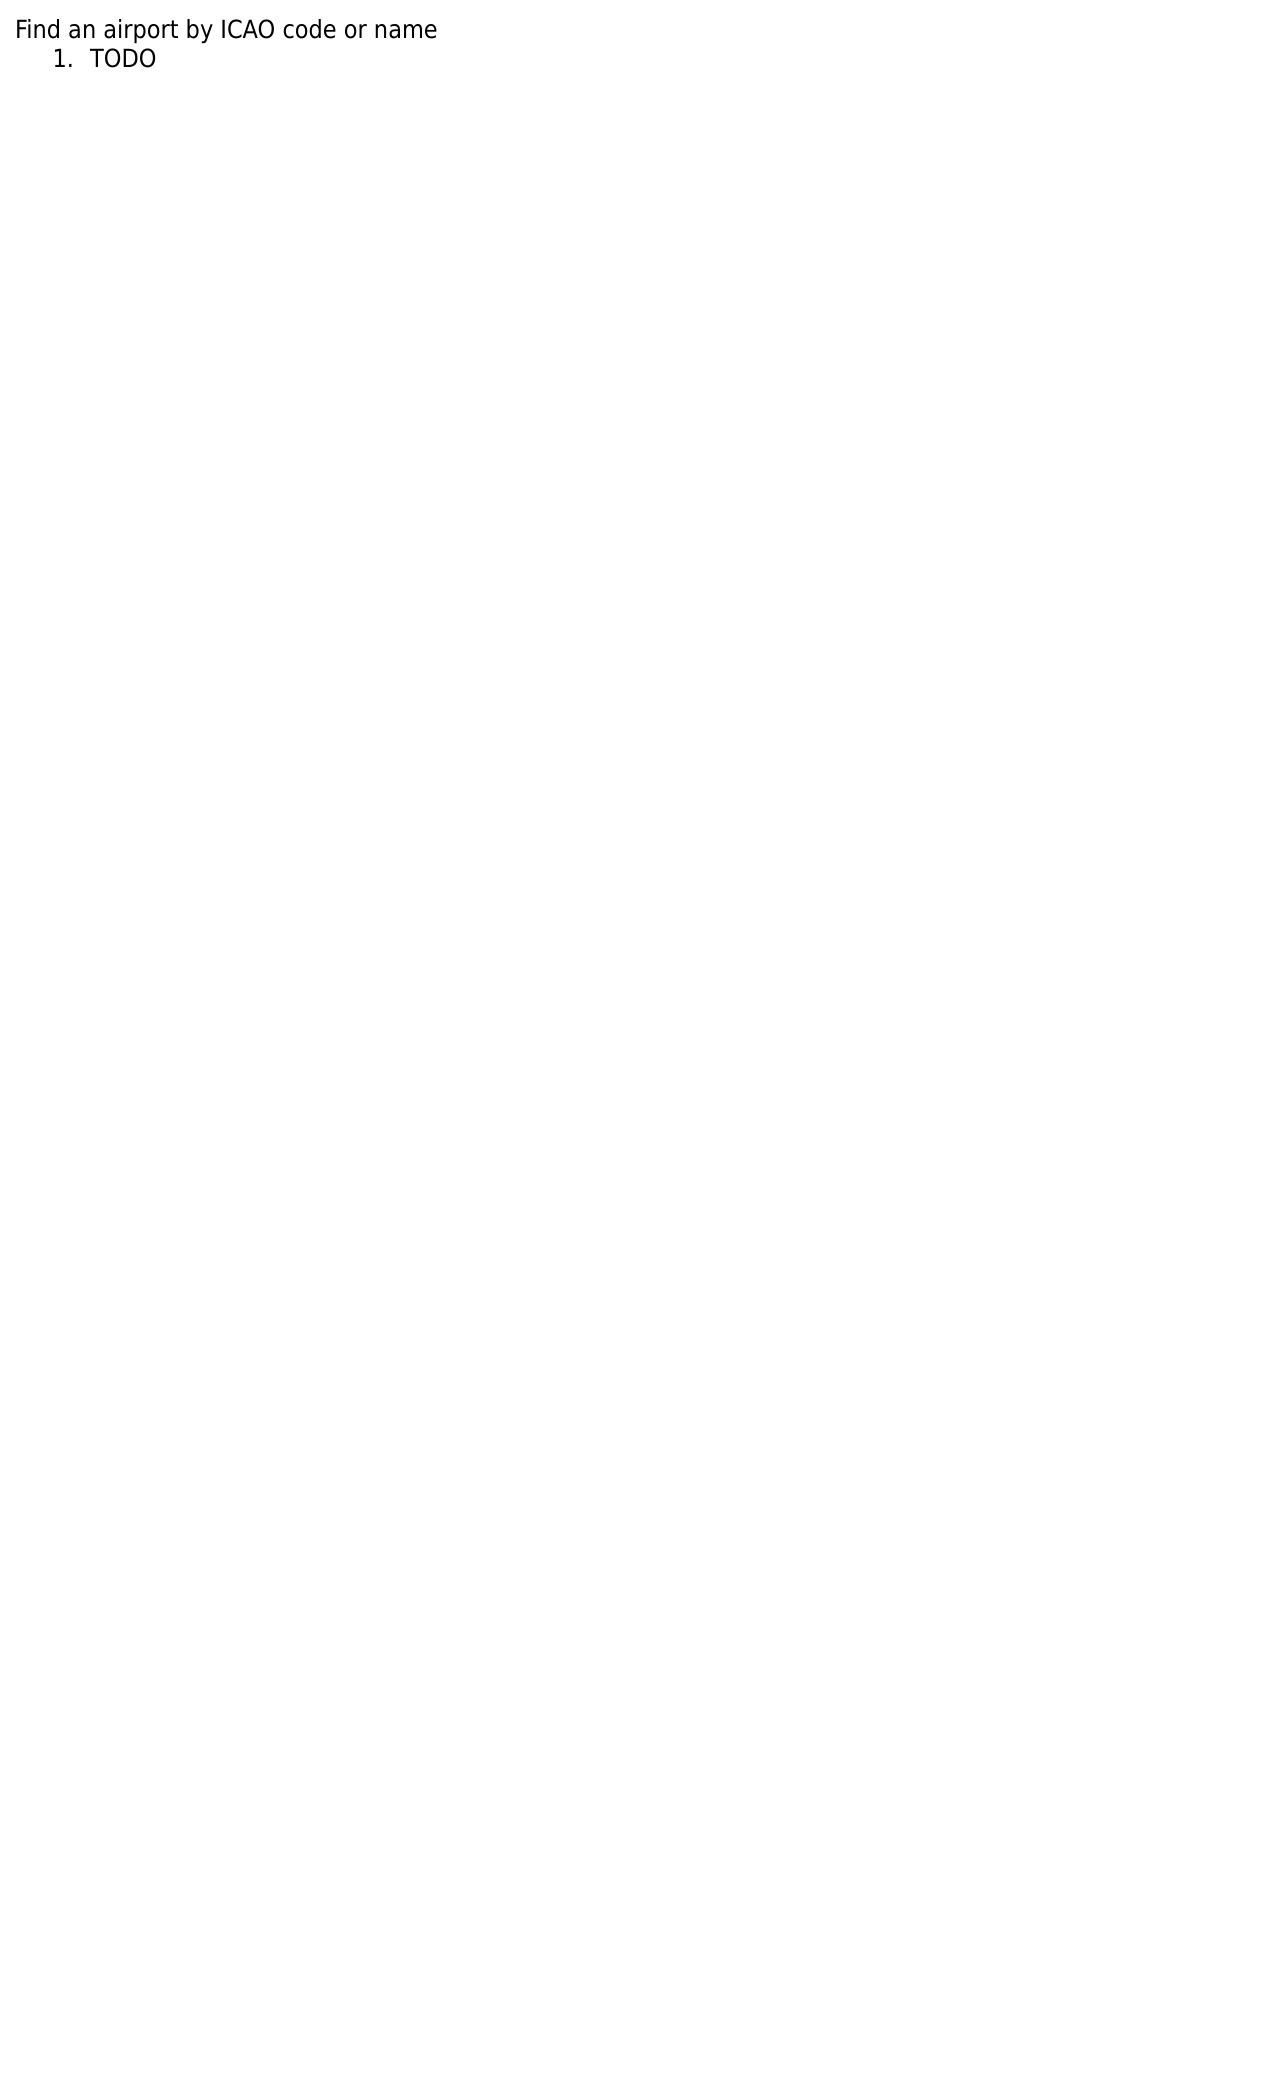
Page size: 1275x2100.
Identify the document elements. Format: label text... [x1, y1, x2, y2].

text Find an airport by ICAO code or name [15, 15, 1260, 44]
list TODO [52, 44, 1260, 73]
